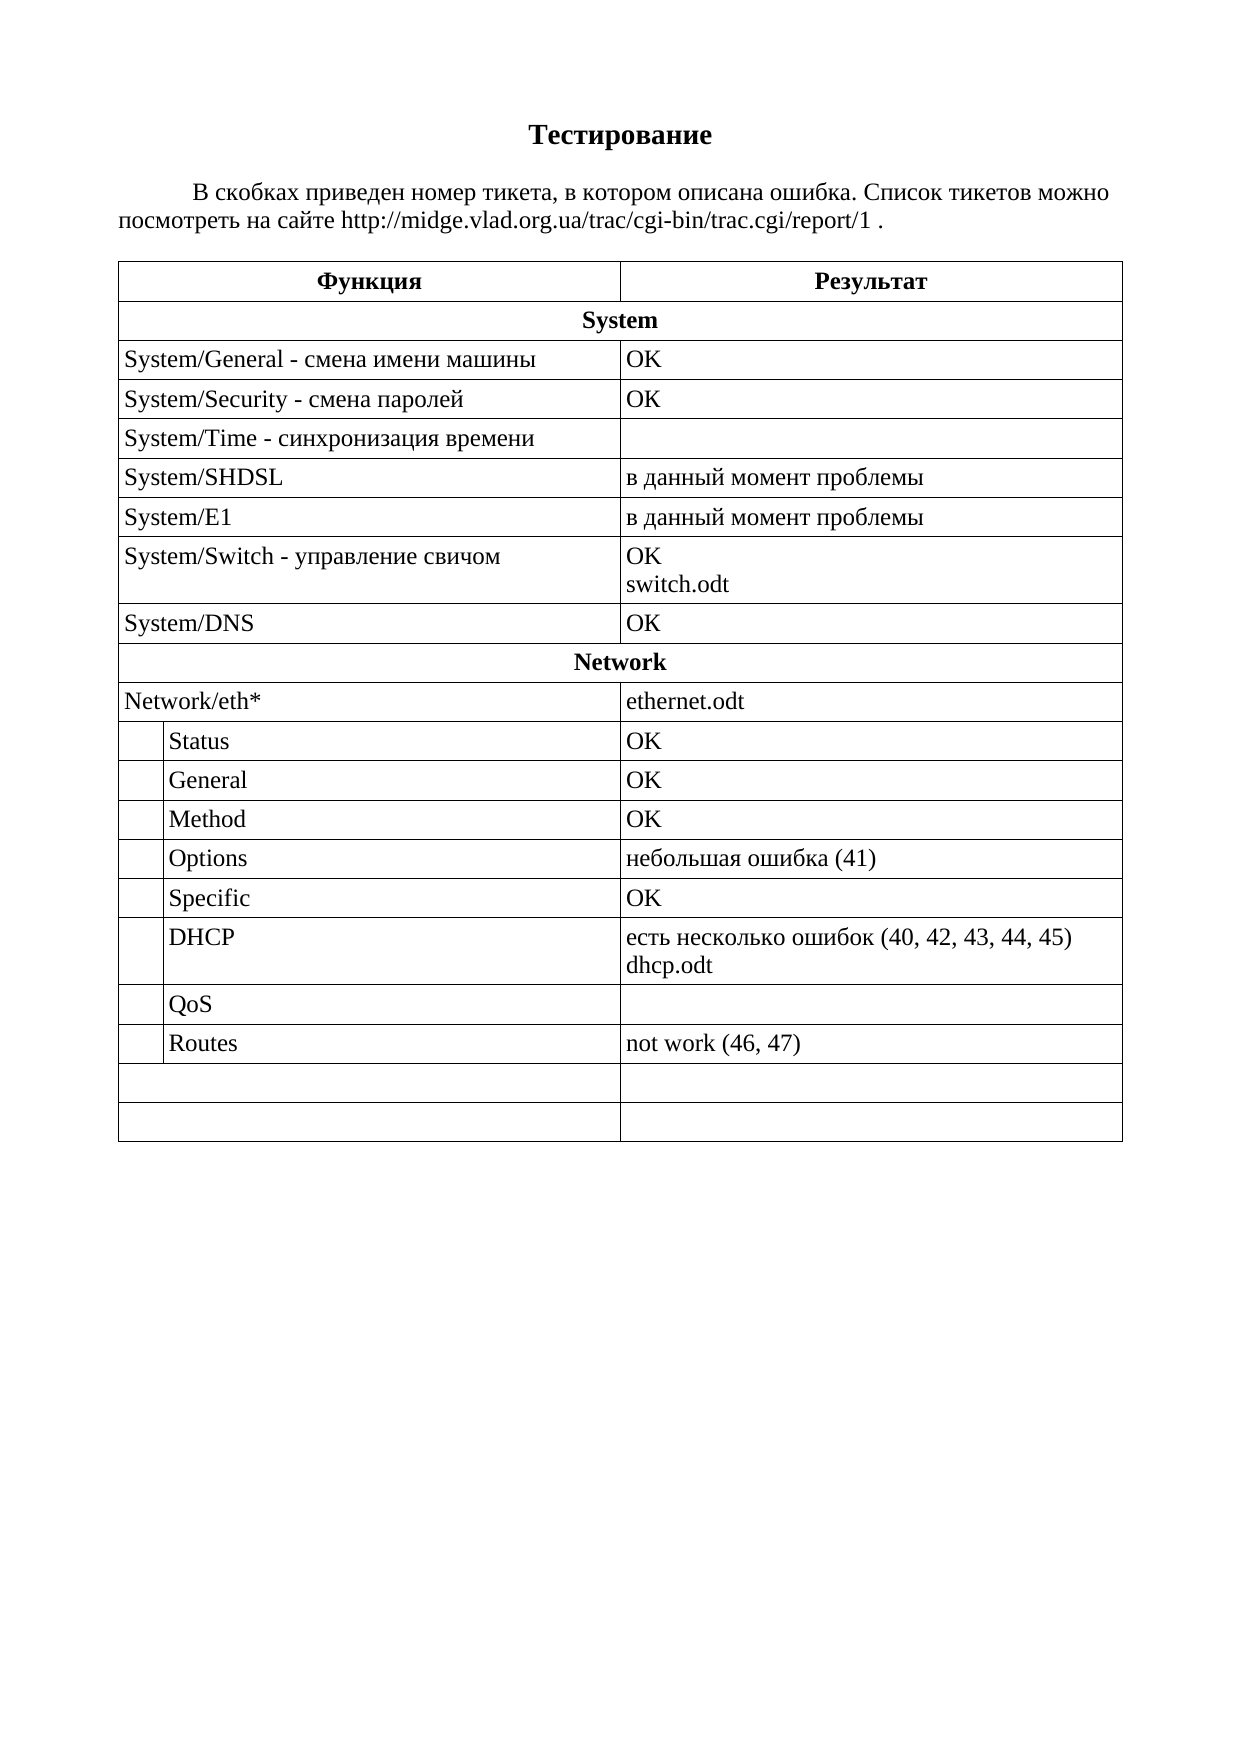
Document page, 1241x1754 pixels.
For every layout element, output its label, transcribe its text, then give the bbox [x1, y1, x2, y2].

table_cell в данный момент проблемы [621, 498, 1122, 536]
table_cell [621, 1064, 1122, 1102]
table_cell OK [621, 879, 1122, 917]
table_cell System/Switch - управление свичом [119, 537, 620, 603]
table_cell Method [164, 801, 620, 839]
table_cell not work (46, 47) [621, 1025, 1122, 1063]
table_cell [119, 801, 163, 839]
table_cell Network [119, 644, 1122, 682]
table_cell [119, 722, 163, 760]
table_cell Specific [164, 879, 620, 917]
table_cell OK [621, 341, 1122, 379]
table_cell ethernet.odt [621, 683, 1122, 721]
table_cell General [164, 761, 620, 799]
table_cell OK [621, 761, 1122, 799]
table_cell Status [164, 722, 620, 760]
table_cell System/E1 [119, 498, 620, 536]
table_cell System/General - смена имени машины [119, 341, 620, 379]
table_cell ОК [621, 604, 1122, 642]
table_cell System/DNS [119, 604, 620, 642]
table_cell ОК [621, 380, 1122, 418]
table_cell OK [621, 801, 1122, 839]
table_cell [119, 1103, 620, 1141]
table_cell DHCP [164, 918, 620, 984]
table_cell [621, 985, 1122, 1023]
table_cell [119, 985, 163, 1023]
table_cell [621, 1103, 1122, 1141]
table_header Функция [119, 262, 620, 301]
table_cell OK switch.odt [621, 537, 1122, 603]
table_cell в данный момент проблемы [621, 459, 1122, 497]
table_cell Network/eth* [119, 683, 620, 721]
table_header Результат [621, 262, 1122, 301]
table_cell QoS [164, 985, 620, 1023]
table_cell System/Security - смена паролей [119, 380, 620, 418]
table_cell System [119, 302, 1122, 340]
table_cell Options [164, 840, 620, 878]
table_cell [119, 840, 163, 878]
text Тестирование [118, 118, 1122, 150]
table_cell [119, 879, 163, 917]
table_cell [119, 1025, 163, 1063]
table_cell System/Time - синхронизация времени [119, 419, 620, 458]
table_cell есть несколько ошибок (40, 42, 43, 44, 45) dhcp.odt [621, 918, 1122, 984]
table_cell [621, 419, 1122, 458]
table_cell Routes [164, 1025, 620, 1063]
table_cell System/SHDSL [119, 459, 620, 497]
table_cell [119, 761, 163, 799]
table_cell небольшая ошибка (41) [621, 840, 1122, 878]
table_cell [119, 918, 163, 984]
table_cell [119, 1064, 620, 1102]
table_cell OK [621, 722, 1122, 760]
text В скобках приведен номер тикета, в котором описана ошибка. Список тикетов можно посмотреть на сайте http://midge.vlad.org.ua/trac/cgi-bin/trac.cgi/report/1 . [118, 178, 1122, 233]
